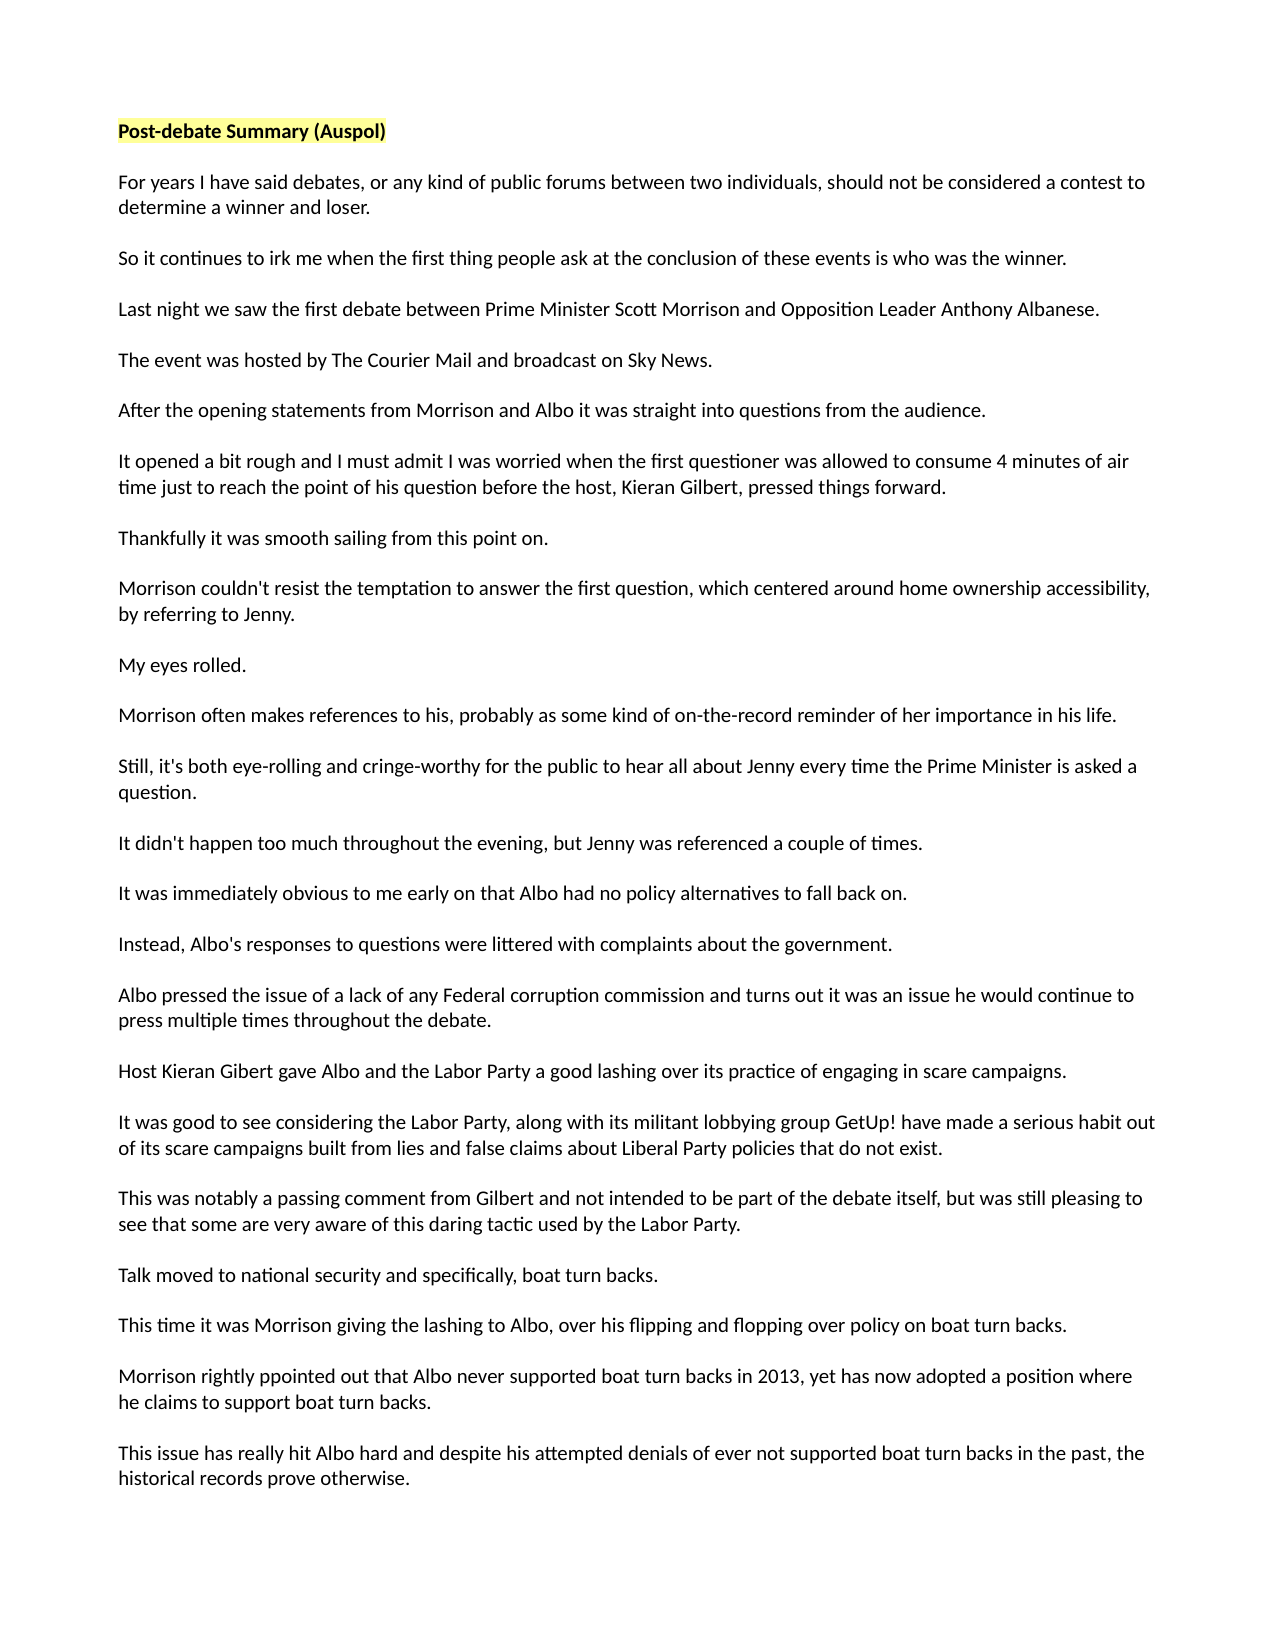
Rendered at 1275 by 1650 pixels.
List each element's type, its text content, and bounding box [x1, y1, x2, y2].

text Thankfully it was smooth sailing from this point on. [118, 525, 1157, 550]
text Last night we saw the first debate between Prime Minister Scott Morrison and Opposition Leader Anthony Albanese. [118, 296, 1157, 321]
text Instead, Albo's responses to questions were littered with complaints about the government. [118, 931, 1157, 957]
text So it continues to irk me when the first thing people ask at the conclusion of these events is who was the winner. [118, 245, 1157, 271]
text Morrison couldn't resist the temptation to answer the first question, which centered around home ownership accessibility, by referring to Jenny. [118, 576, 1157, 626]
text Still, it's both eye-rolling and cringe-worthy for the public to hear all about Jenny every time the Prime Minister is asked a question. [118, 753, 1157, 804]
text My eyes rolled. [118, 652, 1157, 677]
text This was notably a passing comment from Gilbert and not intended to be part of the debate itself, but was still pleasing to see that some are very aware of this daring tactic used by the Labor Party. [118, 1186, 1157, 1236]
text For years I have said debates, or any kind of public forums between two individuals, should not be considered a contest to determine a winner and loser. [118, 169, 1157, 220]
text It was good to see considering the Labor Party, along with its militant lobbying group GetUp! have made a serious habit out of its scare campaigns built from lies and false claims about Liberal Party policies that do not exist. [118, 1109, 1157, 1160]
text This time it was Morrison giving the lashing to Albo, over his flipping and flopping over policy on boat turn backs. [118, 1313, 1157, 1338]
text Morrison rightly ppointed out that Albo never supported boat turn backs in 2013, yet has now adopted a position where he claims to support boat turn backs. [118, 1363, 1157, 1414]
text This issue has really hit Albo hard and despite his attempted denials of ever not supported boat turn backs in the past, the historical records prove otherwise. [118, 1440, 1157, 1491]
text It opened a bit rough and I must admit I was worried when the first questioner was allowed to consume 4 minutes of air time just to reach the point of his question before the host, Kieran Gilbert, pressed things forward. [118, 448, 1157, 499]
text After the opening statements from Morrison and Albo it was straight into questions from the audience. [118, 398, 1157, 423]
text Post-debate Summary (Auspol) [118, 118, 1157, 143]
text The event was hosted by The Courier Mail and broadcast on Sky News. [118, 347, 1157, 372]
text Talk moved to national security and specifically, boat turn backs. [118, 1262, 1157, 1287]
text It was immediately obvious to me early on that Albo had no policy alternatives to fall back on. [118, 881, 1157, 906]
text It didn't happen too much throughout the evening, but Jenny was referenced a couple of times. [118, 830, 1157, 855]
text Morrison often makes references to his, probably as some kind of on-the-record reminder of her importance in his life. [118, 703, 1157, 728]
text Host Kieran Gibert gave Albo and the Labor Party a good lashing over its practice of engaging in scare campaigns. [118, 1058, 1157, 1084]
text Albo pressed the issue of a lack of any Federal corruption commission and turns out it was an issue he would continue to press multiple times throughout the debate. [118, 982, 1157, 1033]
